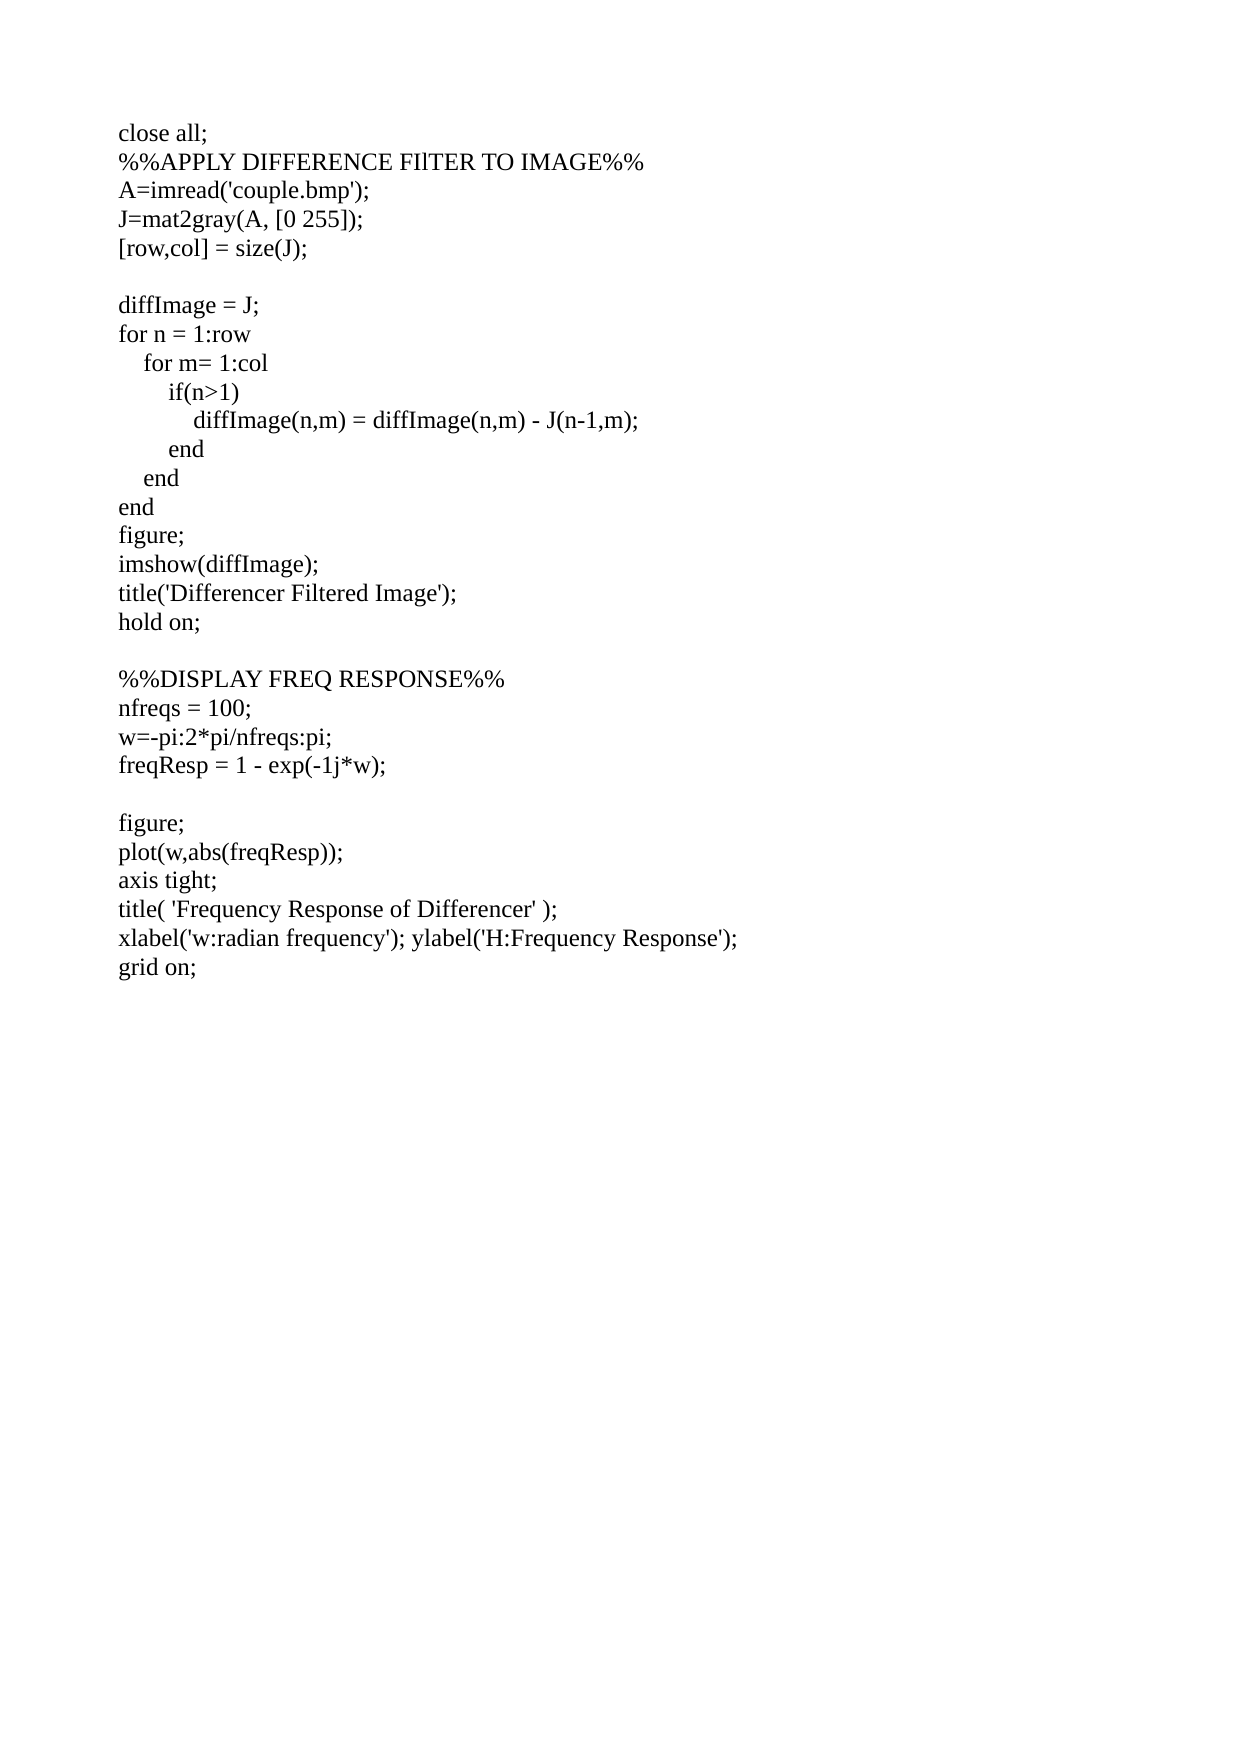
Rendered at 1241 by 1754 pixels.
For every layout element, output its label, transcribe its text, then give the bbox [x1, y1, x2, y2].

text imshow(diffImage); [118, 549, 1122, 578]
text freqResp = 1 - exp(-1j*w); [118, 751, 1122, 779]
text plot(w,abs(freqResp)); [118, 837, 1122, 866]
text title( 'Frequency Response of Differencer' ); [118, 894, 1122, 923]
text diffImage = J; [118, 291, 1122, 319]
text end [118, 434, 1122, 463]
text xlabel('w:radian frequency'); ylabel('H:Frequency Response'); [118, 923, 1122, 952]
text nfreqs = 100; [118, 693, 1122, 722]
text diffImage(n,m) = diffImage(n,m) - J(n-1,m); [118, 406, 1122, 434]
text w=-pi:2*pi/nfreqs:pi; [118, 722, 1122, 751]
text for n = 1:row [118, 319, 1122, 348]
text end [118, 492, 1122, 521]
text title('Differencer Filtered Image'); [118, 578, 1122, 607]
text for m= 1:col [118, 348, 1122, 377]
text %%DISPLAY FREQ RESPONSE%% [118, 664, 1122, 693]
text %%APPLY DIFFERENCE FIlTER TO IMAGE%% [118, 147, 1122, 176]
text grid on; [118, 952, 1122, 981]
text A=imread('couple.bmp'); [118, 176, 1122, 204]
text figure; [118, 521, 1122, 549]
text close all; [118, 118, 1122, 147]
text if(n>1) [118, 377, 1122, 406]
text axis tight; [118, 866, 1122, 894]
text end [118, 463, 1122, 492]
text [row,col] = size(J); [118, 233, 1122, 262]
text figure; [118, 808, 1122, 837]
text hold on; [118, 607, 1122, 636]
text J=mat2gray(A, [0 255]); [118, 204, 1122, 233]
